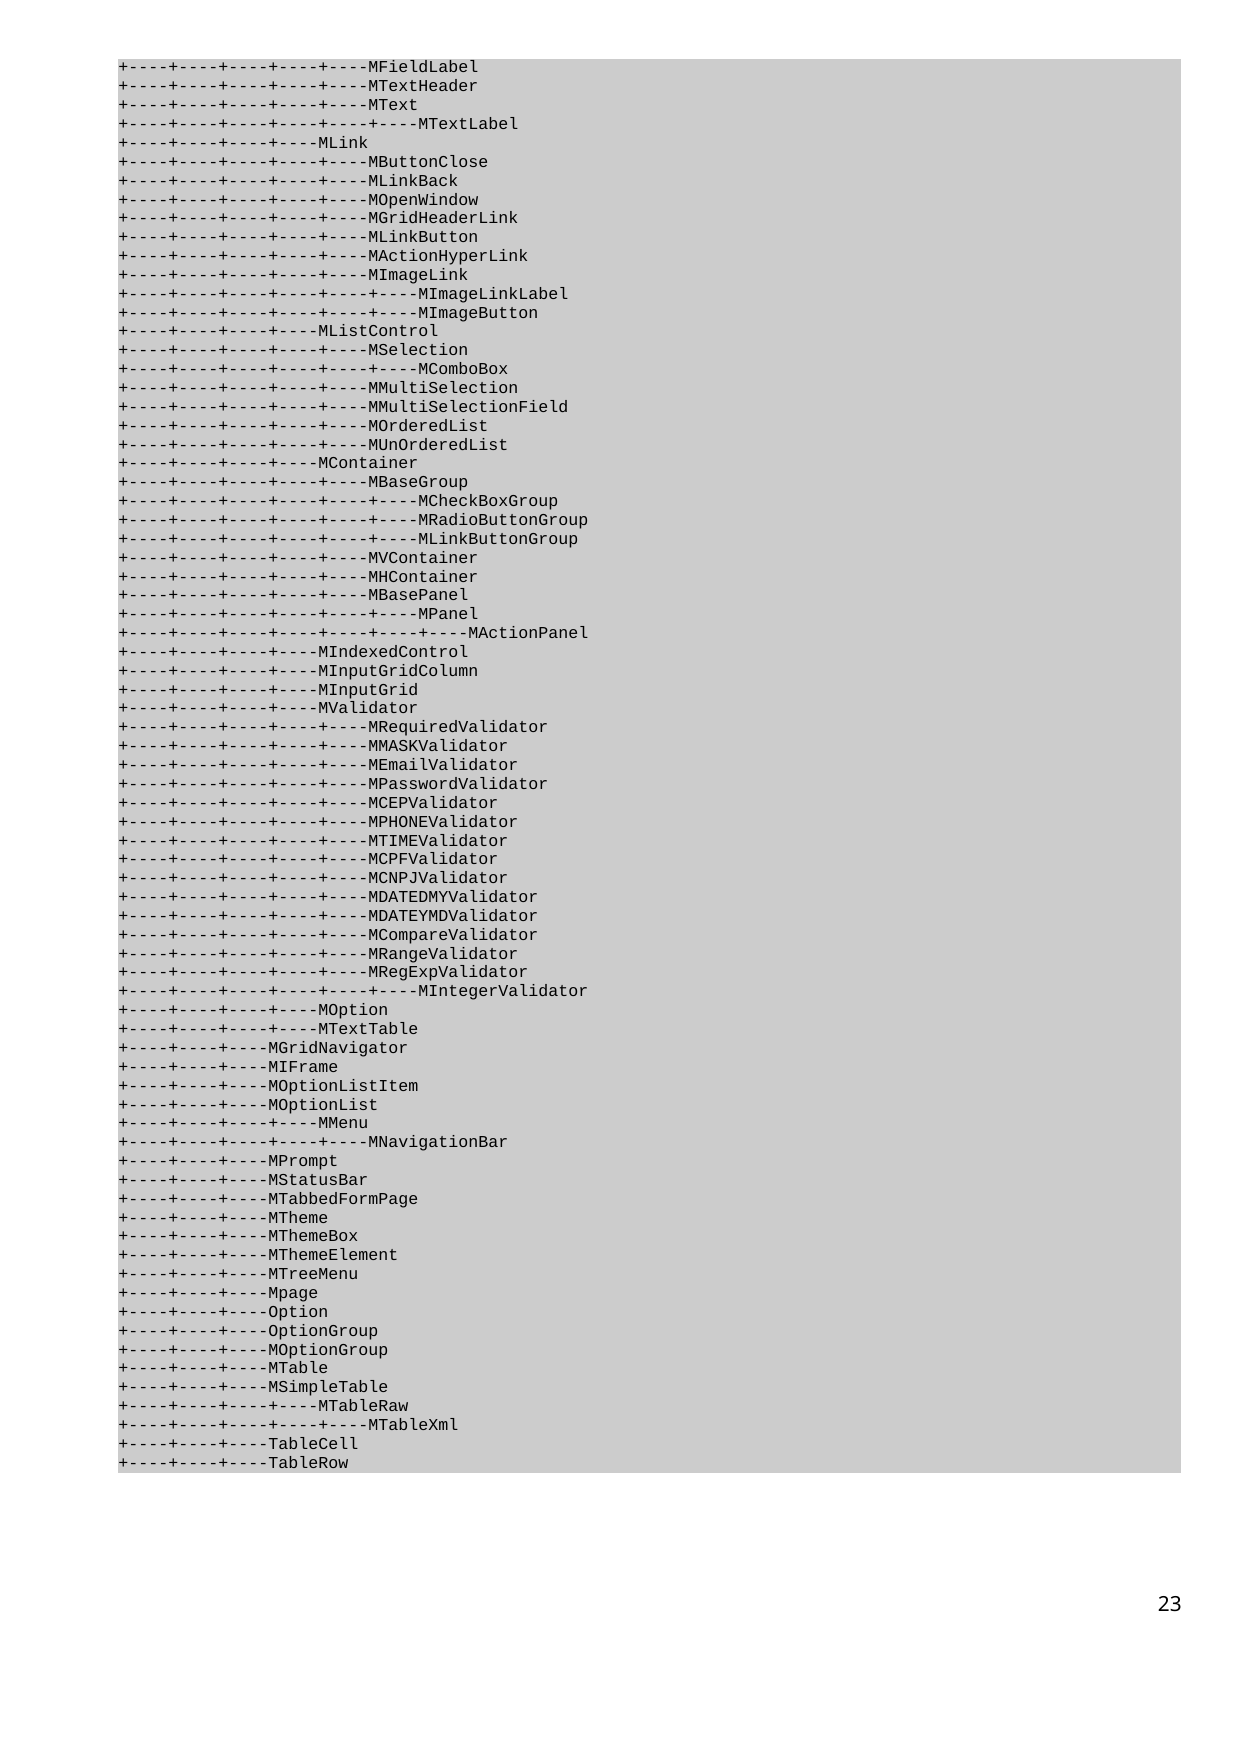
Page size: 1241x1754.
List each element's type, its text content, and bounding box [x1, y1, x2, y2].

text +----+----+----+----+----MCompareValidator [118, 926, 1181, 945]
text +----+----+----+----+----+----+----MActionPanel [118, 625, 1181, 643]
text +----+----+----+----+----MDATEYMDValidator [118, 907, 1181, 926]
text +----+----+----MIFrame [118, 1058, 1181, 1077]
text +----+----+----+----+----MRequiredValidator [118, 719, 1181, 738]
text +----+----+----+----+----MBasePanel [118, 587, 1181, 606]
text +----+----+----+----+----+----MTextLabel [118, 116, 1181, 134]
text +----+----+----+----+----MOpenWindow [118, 191, 1181, 210]
text +----+----+----MStatusBar [118, 1171, 1181, 1190]
text +----+----+----MOptionList [118, 1096, 1181, 1115]
text +----+----+----Option [118, 1303, 1181, 1322]
text +----+----+----+----+----+----MRadioButtonGroup [118, 512, 1181, 530]
text +----+----+----MThemeBox [118, 1228, 1181, 1247]
text +----+----+----+----+----+----MImageButton [118, 304, 1181, 323]
text +----+----+----+----+----+----MComboBox [118, 361, 1181, 379]
text +----+----+----+----+----MSelection [118, 342, 1181, 361]
text +----+----+----MPrompt [118, 1153, 1181, 1171]
text +----+----+----MOptionListItem [118, 1077, 1181, 1096]
text +----+----+----+----+----MLinkButton [118, 229, 1181, 248]
text +----+----+----+----+----MVContainer [118, 549, 1181, 568]
text +----+----+----+----+----MCEPValidator [118, 794, 1181, 813]
text +----+----+----MTreeMenu [118, 1266, 1181, 1284]
text +----+----+----+----MContainer [118, 455, 1181, 474]
text +----+----+----+----+----MCNPJValidator [118, 870, 1181, 889]
text +----+----+----+----+----MUnOrderedList [118, 436, 1181, 455]
text +----+----+----+----MLink [118, 134, 1181, 153]
text +----+----+----+----+----MNavigationBar [118, 1134, 1181, 1153]
text +----+----+----+----+----+----MLinkButtonGroup [118, 530, 1181, 549]
text +----+----+----+----+----+----MPanel [118, 606, 1181, 625]
text +----+----+----+----+----+----MImageLinkLabel [118, 285, 1181, 304]
text +----+----+----+----+----MPasswordValidator [118, 776, 1181, 794]
text +----+----+----MSimpleTable [118, 1379, 1181, 1398]
text +----+----+----Mpage [118, 1284, 1181, 1303]
text +----+----+----+----+----MTextHeader [118, 78, 1181, 97]
text +----+----+----+----+----MBaseGroup [118, 474, 1181, 493]
text +----+----+----+----+----MTIMEValidator [118, 832, 1181, 851]
text +----+----+----+----+----MDATEDMYValidator [118, 889, 1181, 907]
text +----+----+----+----+----MOrderedList [118, 417, 1181, 436]
text +----+----+----+----MMenu [118, 1115, 1181, 1134]
text +----+----+----+----MInputGridColumn [118, 662, 1181, 681]
text +----+----+----MTheme [118, 1209, 1181, 1228]
text +----+----+----+----+----MMultiSelection [118, 379, 1181, 398]
text +----+----+----+----+----MFieldLabel [118, 59, 1181, 78]
text +----+----+----OptionGroup [118, 1322, 1181, 1341]
text +----+----+----TableRow [118, 1454, 1181, 1473]
text +----+----+----+----+----MLinkBack [118, 172, 1181, 191]
text +----+----+----+----MIndexedControl [118, 643, 1181, 662]
text +----+----+----+----MTextTable [118, 1021, 1181, 1039]
text +----+----+----MTabbedFormPage [118, 1190, 1181, 1209]
text +----+----+----+----+----MPHONEValidator [118, 813, 1181, 832]
text +----+----+----+----+----+----MCheckBoxGroup [118, 493, 1181, 512]
text +----+----+----MOptionGroup [118, 1341, 1181, 1360]
text +----+----+----+----+----MHContainer [118, 568, 1181, 587]
text +----+----+----+----MTableRaw [118, 1398, 1181, 1417]
text +----+----+----TableCell [118, 1435, 1181, 1454]
text +----+----+----+----+----MGridHeaderLink [118, 210, 1181, 229]
text +----+----+----+----+----MActionHyperLink [118, 248, 1181, 266]
text +----+----+----MTable [118, 1360, 1181, 1379]
text +----+----+----+----+----MImageLink [118, 266, 1181, 285]
text +----+----+----+----+----MRangeValidator [118, 945, 1181, 964]
text +----+----+----MThemeElement [118, 1247, 1181, 1266]
text +----+----+----+----+----+----MIntegerValidator [118, 983, 1181, 1002]
text +----+----+----+----MValidator [118, 700, 1181, 719]
text +----+----+----+----+----MRegExpValidator [118, 964, 1181, 983]
text +----+----+----+----MOption [118, 1002, 1181, 1021]
text +----+----+----+----MInputGrid [118, 681, 1181, 700]
text +----+----+----MGridNavigator [118, 1039, 1181, 1058]
text +----+----+----+----+----MEmailValidator [118, 757, 1181, 776]
text +----+----+----+----+----MMultiSelectionField [118, 398, 1181, 417]
text +----+----+----+----+----MButtonClose [118, 153, 1181, 172]
text +----+----+----+----+----MTableXml [118, 1417, 1181, 1435]
text +----+----+----+----+----MCPFValidator [118, 851, 1181, 870]
text +----+----+----+----MListControl [118, 323, 1181, 342]
text +----+----+----+----+----MText [118, 97, 1181, 116]
text +----+----+----+----+----MMASKValidator [118, 738, 1181, 757]
